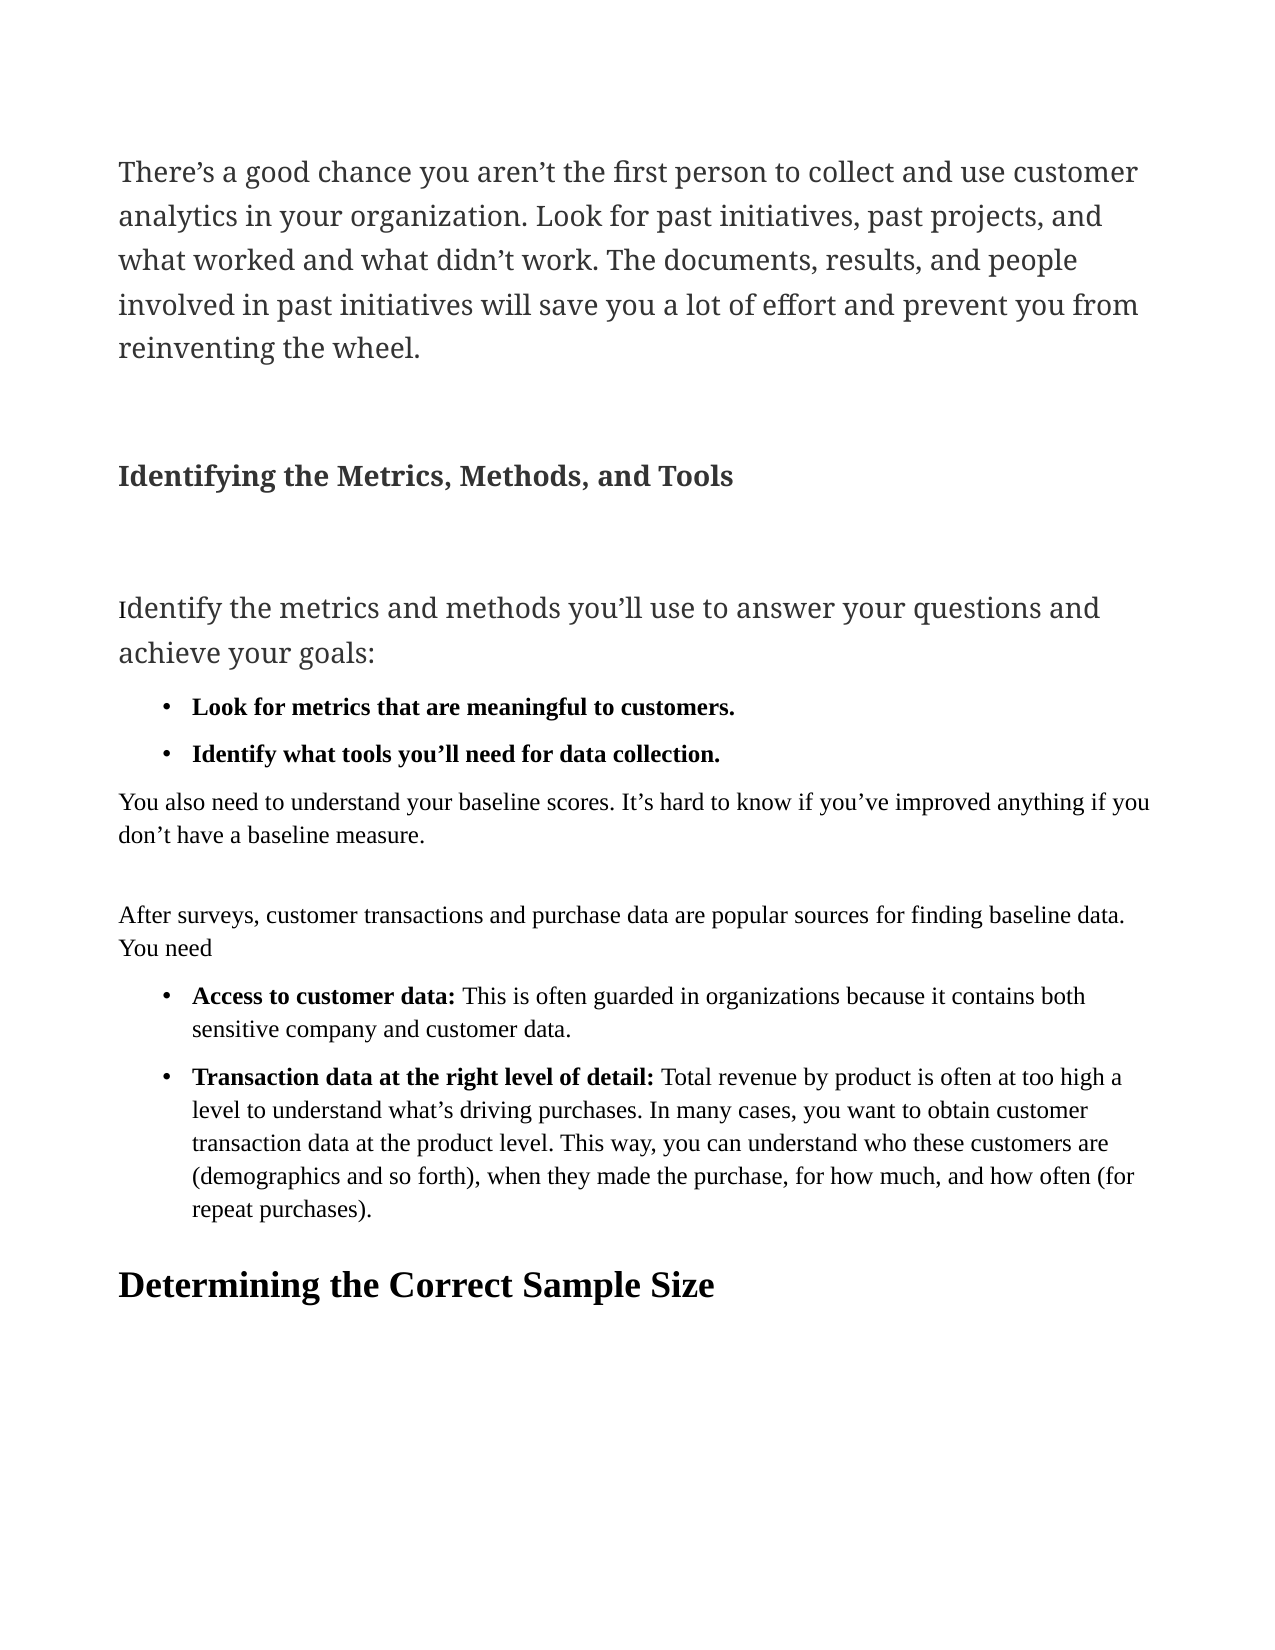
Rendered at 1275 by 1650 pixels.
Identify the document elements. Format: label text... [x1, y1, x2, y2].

subtitle Identifying the Metrics, Methods, and Tools [118, 456, 1157, 494]
list Transaction data at the right level of detail: Total revenue by product is often at too high a level to understand what’s driving purchases. In many cases, you want to obtain customer transaction data at the product level. This way, you can understand who these customers are (demographics and so forth), when they made the purchase, for how much, and how often (for repeat purchases). [162, 1062, 1157, 1222]
text You also need to understand your baseline scores. It’s hard to know if you’ve improved anything if you don’t have a baseline measure. [118, 787, 1157, 848]
subtitle Determining the Correct Sample Size [118, 1262, 1157, 1305]
list Look for metrics that are meaningful to customers. [162, 692, 1157, 720]
text There’s a good chance you aren’t the first person to collect and use customer analytics in your organization. Look for past initiatives, past projects, and what worked and what didn’t work. The documents, results, and people involved in past initiatives will save you a lot of effort and prevent you from reinventing the wheel. [118, 118, 1157, 367]
list Identify what tools you’ll need for data collection. [162, 739, 1157, 768]
text Identify the metrics and methods you’ll use to answer your questions and achieve your goals: [118, 554, 1157, 671]
text After surveys, customer transactions and purchase data are popular sources for finding baseline data. You need [118, 867, 1157, 962]
list Access to customer data: This is often guarded in organizations because it contains both sensitive company and customer data. [162, 981, 1157, 1043]
